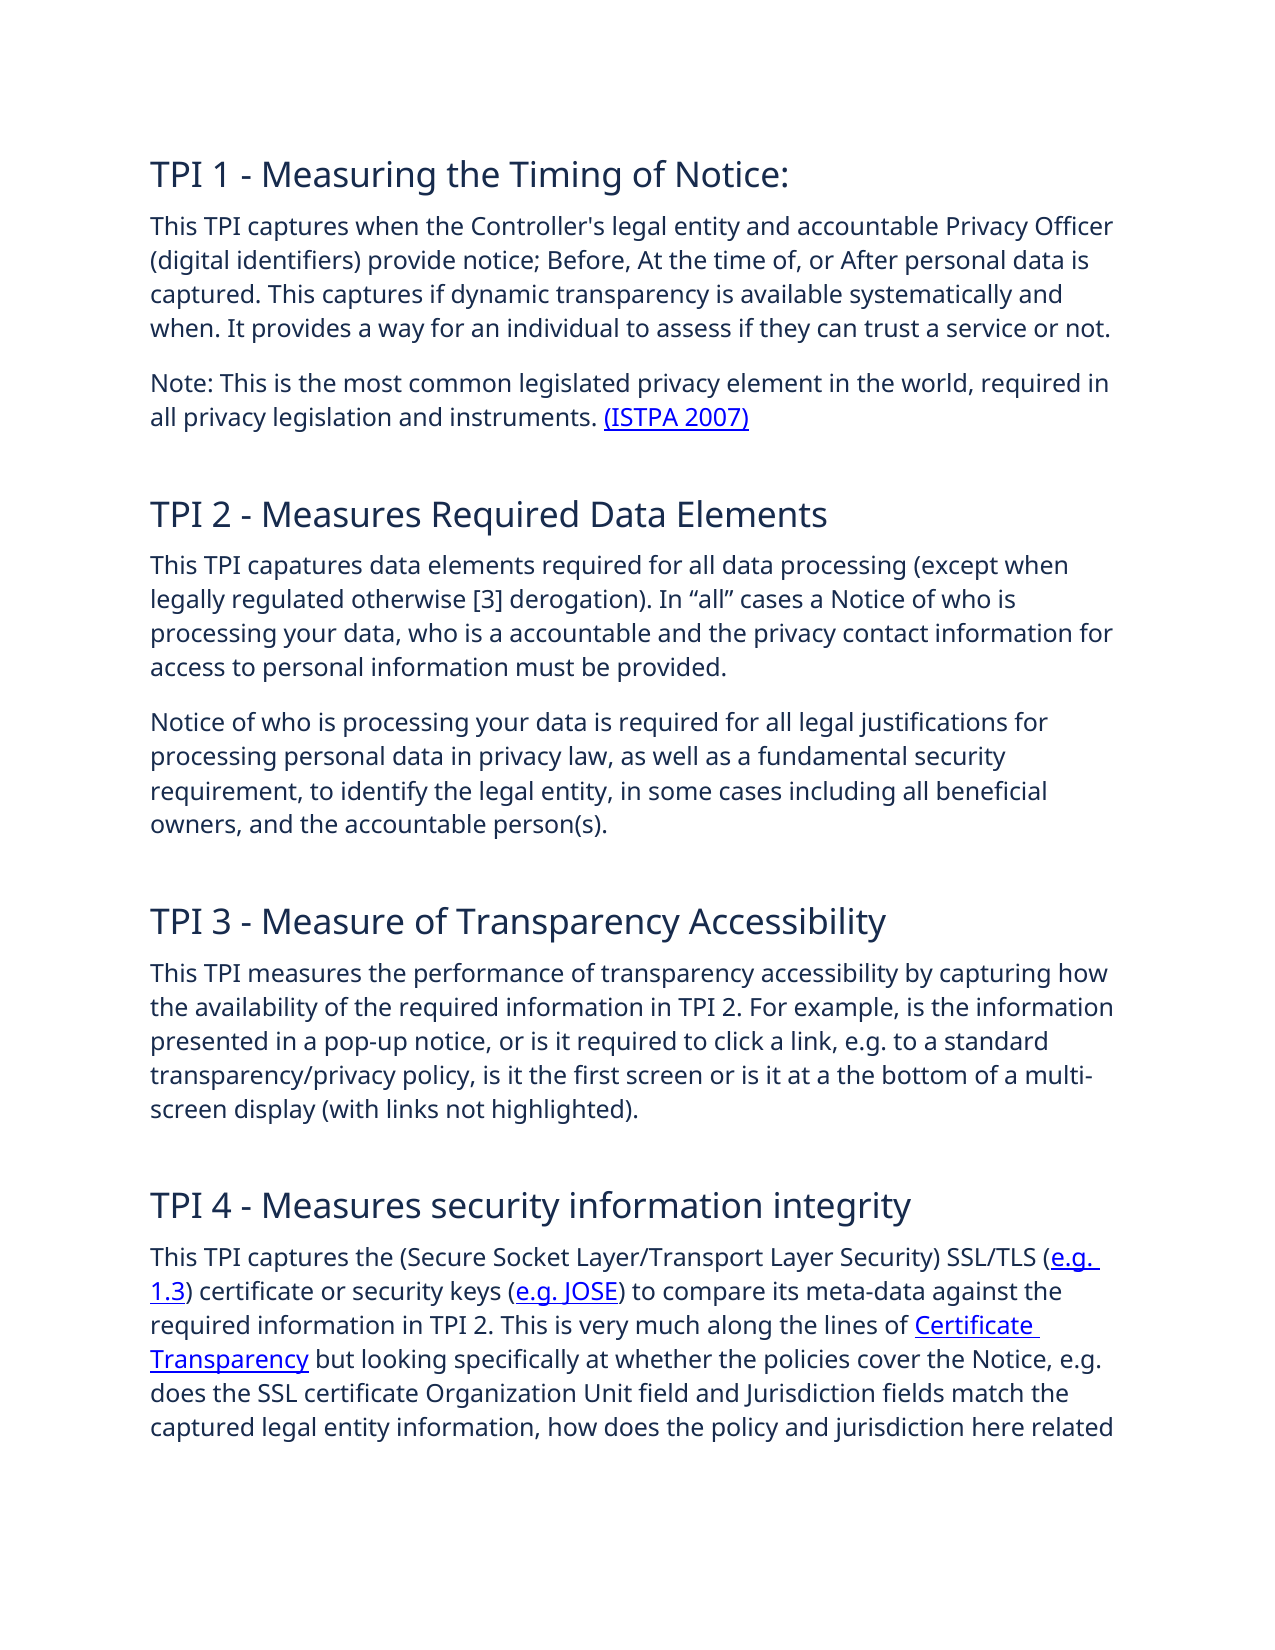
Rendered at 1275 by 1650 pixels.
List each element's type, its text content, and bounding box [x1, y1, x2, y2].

subtitle TPI 3 - Measure of Transparency Accessibility [150, 897, 1125, 945]
text This TPI captures the (Secure Socket Layer/Transport Layer Security) SSL/TLS (e.g. 1.3) certificate or security keys (e.g. JOSE) to compare its meta-data against the required information in TPI 2. This is very much along the lines of Certificate Transparency but looking specifically at whether the policies cover the Notice, e.g. does the SSL certificate Organization Unit field and Jurisdiction fields match the captured legal entity information, how does the policy and jurisdiction here related [150, 1240, 1125, 1444]
text Notice of who is processing your data is required for all legal justifications for processing personal data in privacy law, as well as a fundamental security requirement, to identify the legal entity, in some cases including all beneficial owners, and the accountable person(s). [150, 705, 1125, 841]
text This TPI measures the performance of transparency accessibility by capturing how the availability of the required information in TPI 2. For example, is the information presented in a pop-up notice, or is it required to click a link, e.g. to a standard transparency/privacy policy, is it the first screen or is it at a the bottom of a multi-screen display (with links not highlighted). [150, 955, 1125, 1126]
subtitle TPI 1 - Measuring the Timing of Notice: [150, 150, 1125, 198]
text This TPI captures when the Controller's legal entity and accountable Privacy Officer (digital identifiers) provide notice; Before, At the time of, or After personal data is captured. This captures if dynamic transparency is available systematically and when. It provides a way for an individual to assess if they can trust a service or not. [150, 209, 1125, 345]
text This TPI capatures data elements required for all data processing (except when legally regulated otherwise [3] derogation). In “all” cases a Notice of who is processing your data, who is a accountable and the privacy contact information for access to personal information must be provided. [150, 548, 1125, 684]
subtitle TPI 2 - Measures Required Data Elements [150, 489, 1125, 537]
text Note: This is the most common legislated privacy element in the world, required in all privacy legislation and instruments. (ISTPA 2007) [150, 366, 1125, 434]
subtitle TPI 4 - Measures security information integrity [150, 1181, 1125, 1229]
